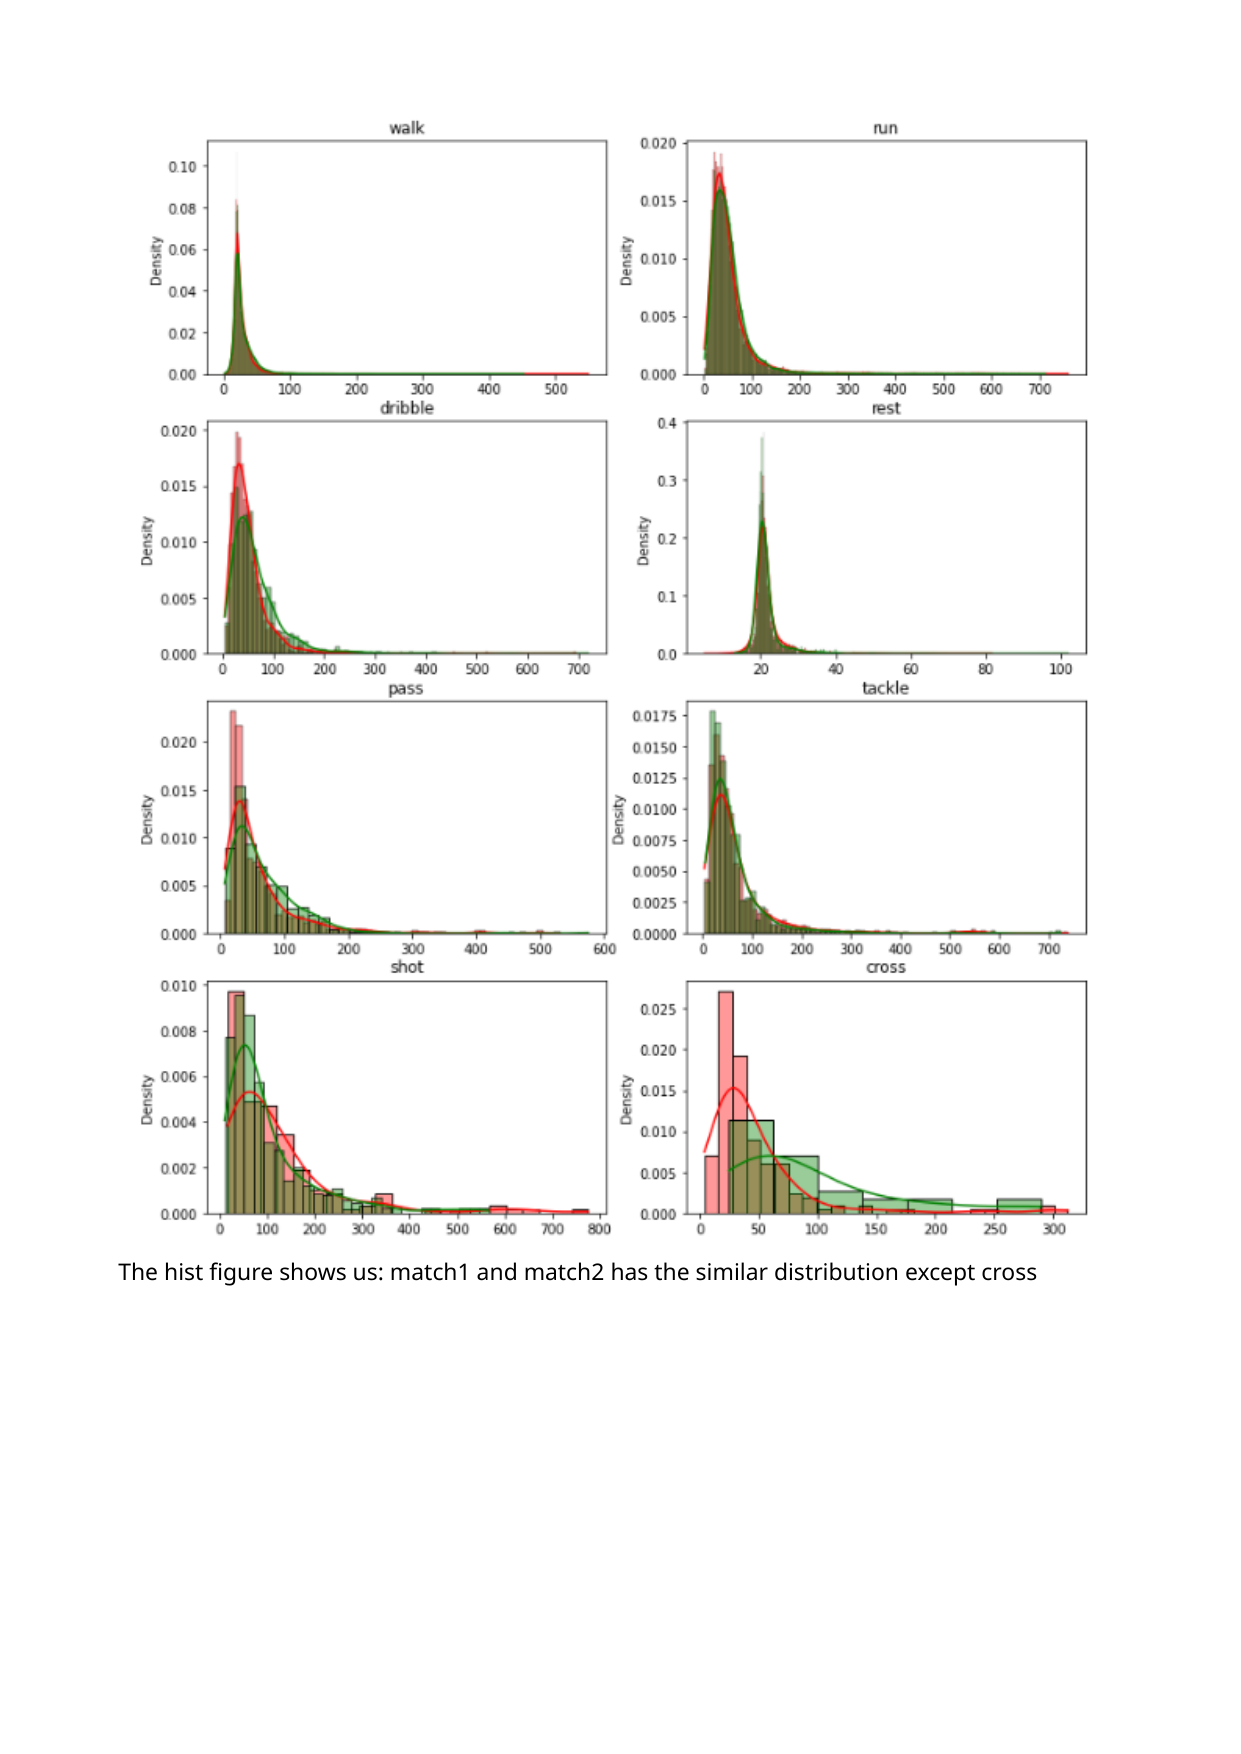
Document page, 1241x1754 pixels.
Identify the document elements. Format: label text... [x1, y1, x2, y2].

text The hist figure shows us: match1 and match2 has the similar distribution except cross [118, 1092, 1122, 1287]
picture [140, 118, 1100, 1256]
